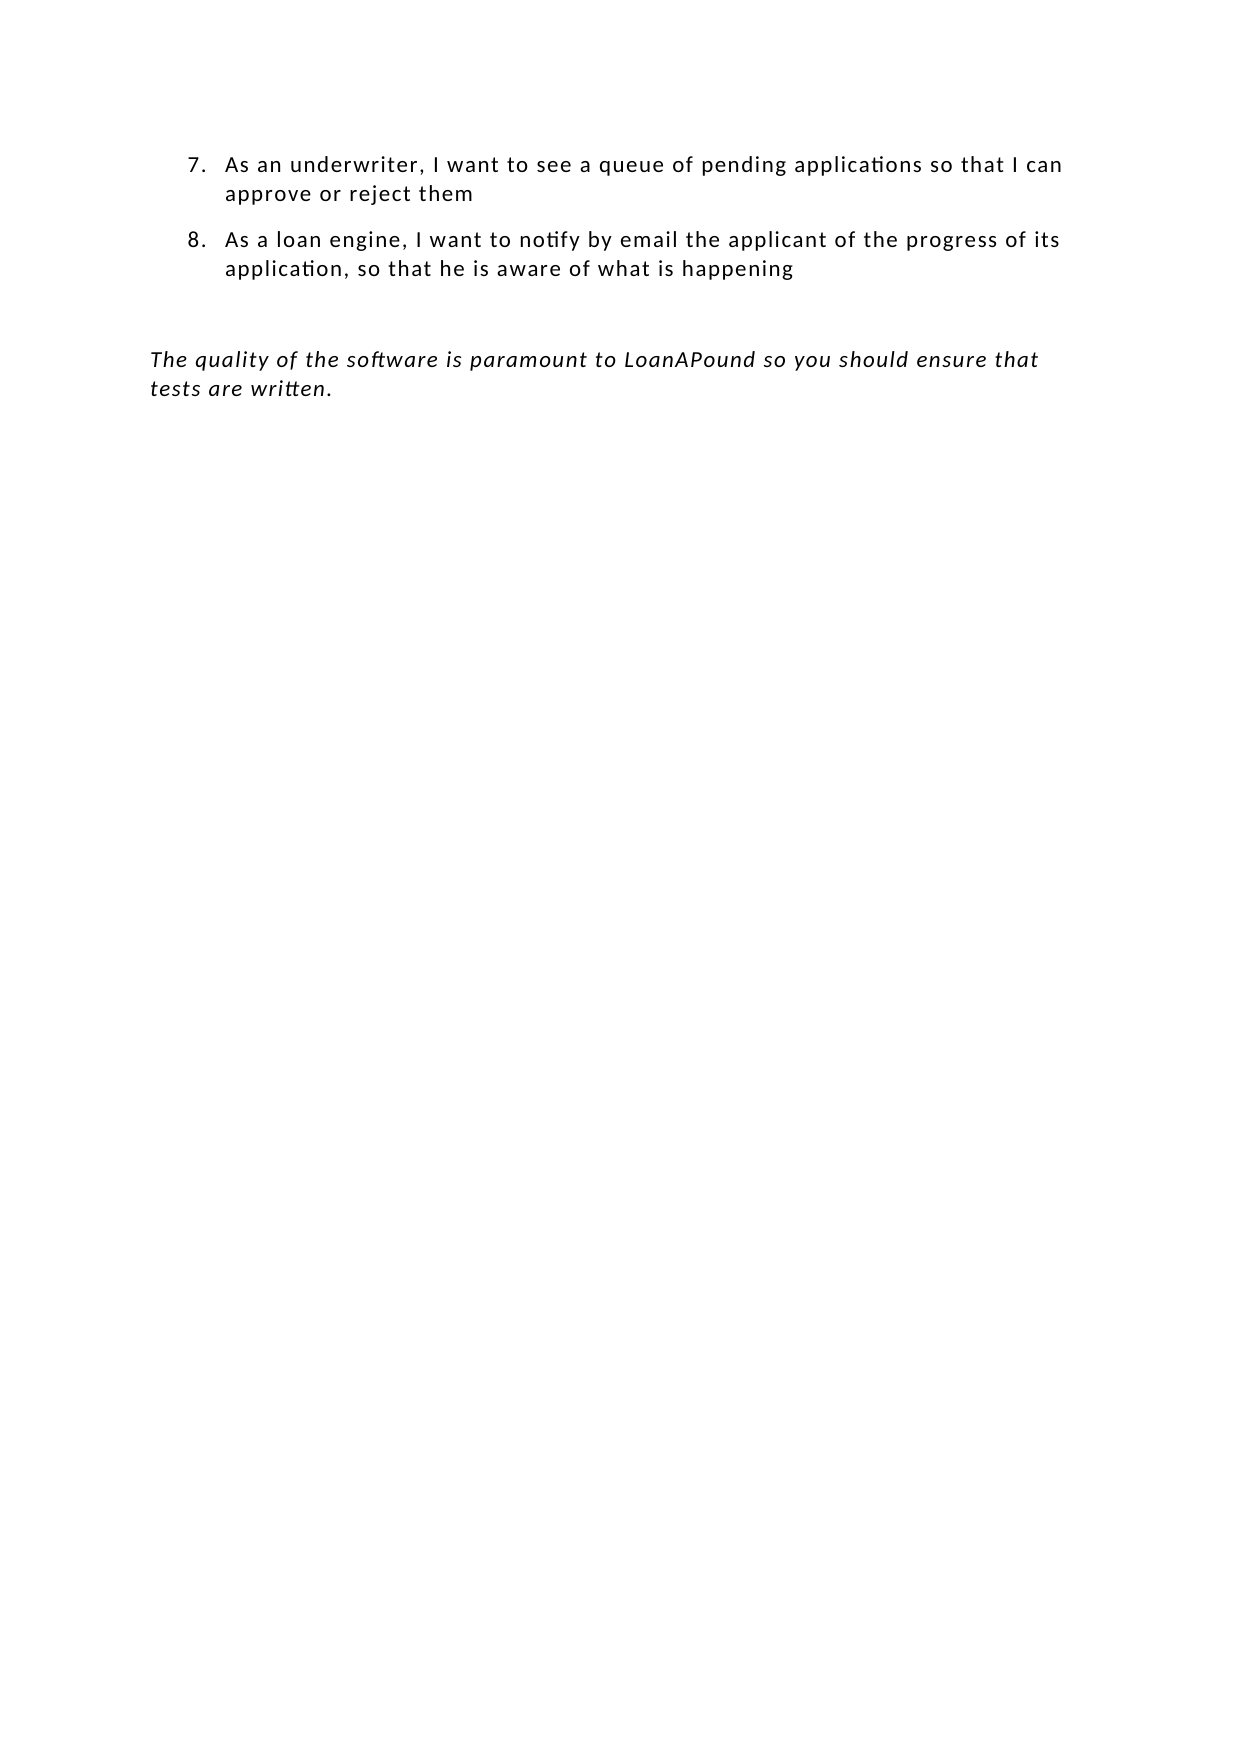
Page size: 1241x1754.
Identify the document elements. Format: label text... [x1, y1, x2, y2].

subtitle As an underwriter, I want to see a queue of pending applications so that I can approve or reject them [187, 150, 1090, 207]
subtitle The quality of the software is paramount to LoanAPound so you should ensure that tests are written. [150, 345, 1090, 402]
subtitle As a loan engine, I want to notify by email the applicant of the progress of its application, so that he is aware of what is happening [187, 225, 1090, 282]
